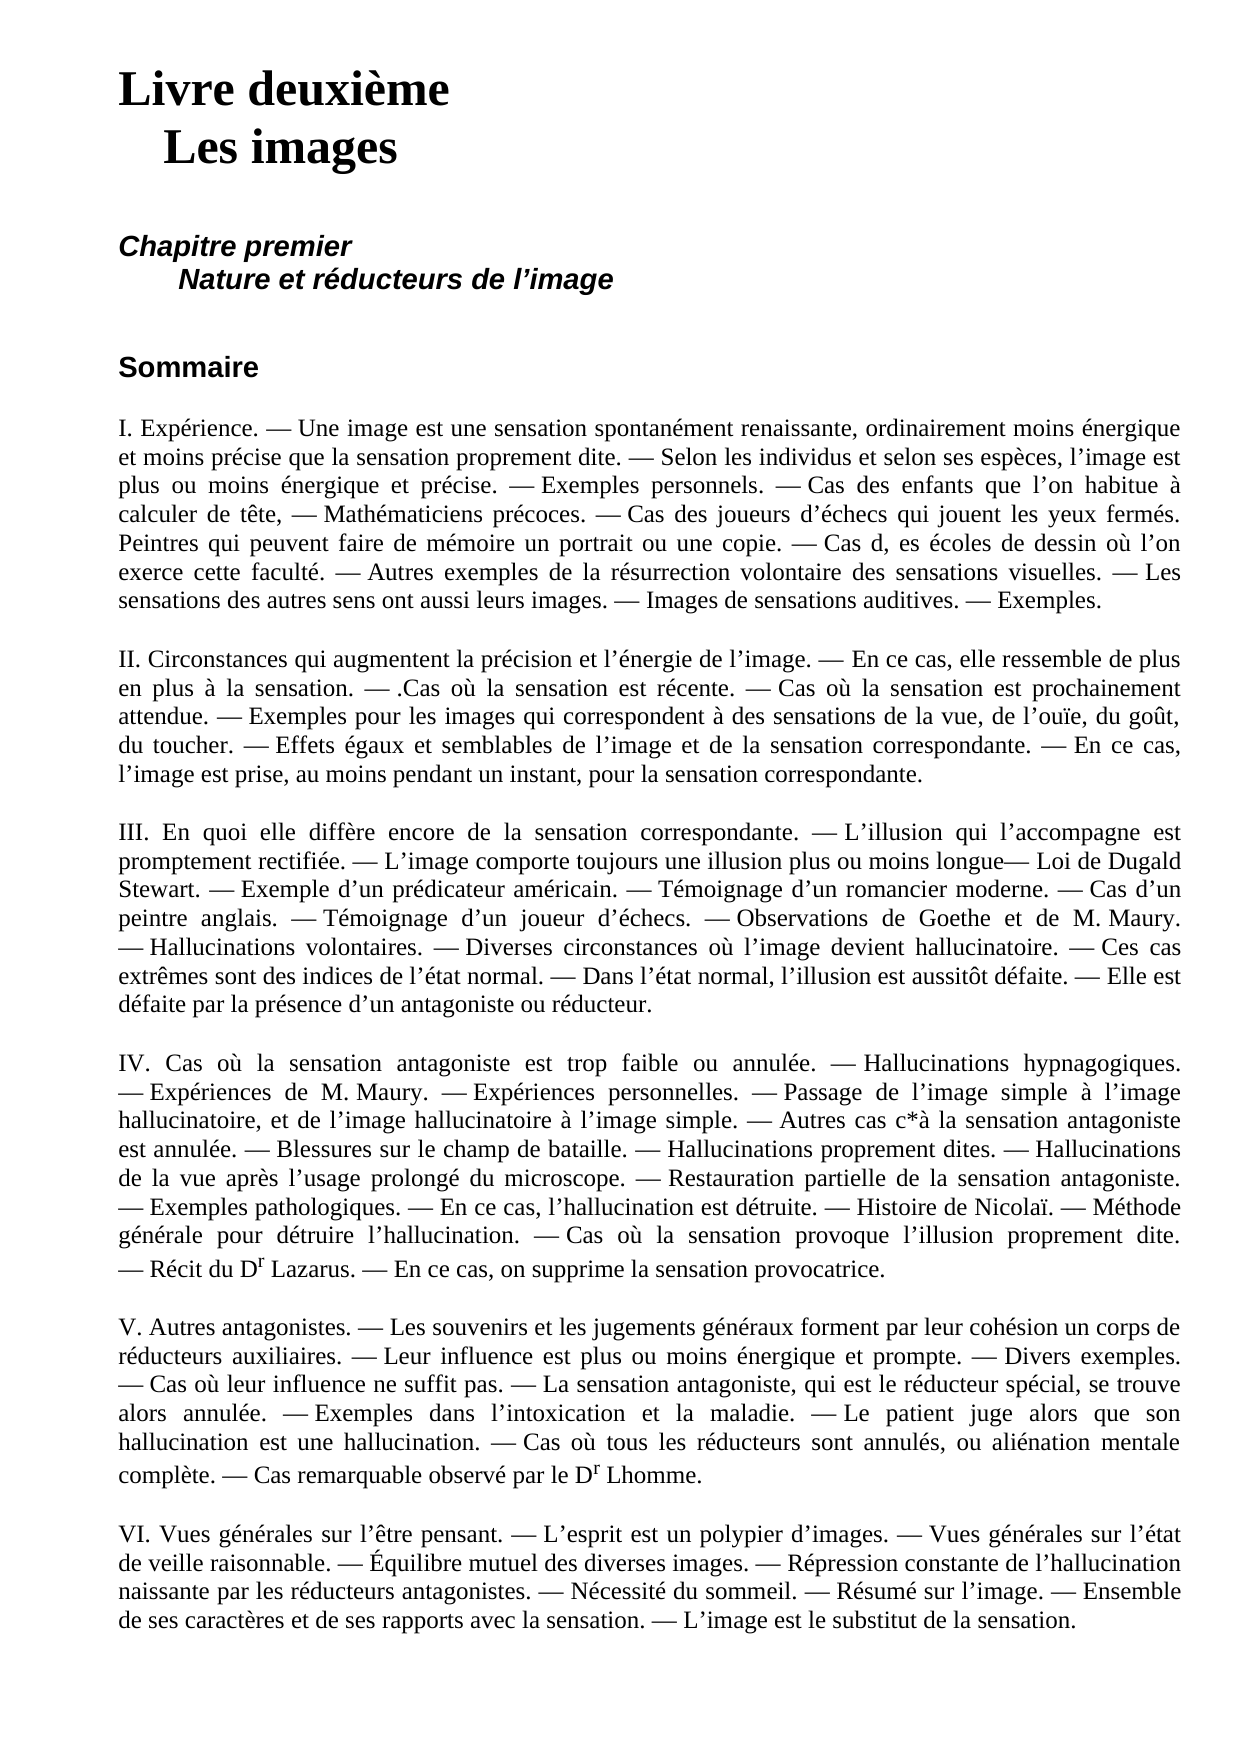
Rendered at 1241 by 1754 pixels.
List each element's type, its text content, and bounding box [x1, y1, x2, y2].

text IV. Cas où la sensation antagoniste est trop faible ou annulée. — Hallucinations hypnagogiques. — Expériences de M. Maury. — Expériences personnelles. — Passage de l’image simple à l’image hallucinatoire, et de l’image hallucinatoire à l’image simple. — Autres cas c*à la sensation antagoniste est annulée. — Blessures sur le champ de bataille. — Hallucinations proprement dites. — Hallucinations de la vue après l’usage prolongé du microscope. — Restauration partielle de la sensation antagoniste. — Exemples pathologiques. — En ce cas, l’hallucination est détruite. — Histoire de Nicolaï. — Méthode générale pour détruire l’hallucination. — Cas où la sensation provoque l’illusion proprement dite. — Récit du Dr Lazarus. — En ce cas, on supprime la sensation provocatrice. [118, 1048, 1181, 1283]
text III. En quoi elle diffère encore de la sensation correspondante. — L’illusion qui l’accompagne est promptement rectifiée. — L’image comporte toujours une illusion plus ou moins longue— Loi de Dugald Stewart. — Exemple d’un prédicateur américain. — Témoignage d’un romancier moderne. — Cas d’un peintre anglais. — Témoignage d’un joueur d’échecs. — Observations de Goethe et de M. Maury. — Hallucinations volontaires. — Diverses circonstances où l’image devient hallucinatoire. — Ces cas extrêmes sont des indices de l’état normal. — Dans l’état normal, l’illusion est aussitôt défaite. — Elle est défaite par la présence d’un antagoniste ou réducteur. [118, 817, 1181, 1018]
text VI. Vues générales sur l’être pensant. — L’esprit est un polypier d’images. — Vues générales sur l’état de veille raisonnable. — Équilibre mutuel des diverses images. — Répression constante de l’hallucination naissante par les réducteurs antagonistes. — Nécessité du sommeil. — Résumé sur l’image. — Ensemble de ses caractères et de ses rapports avec la sensation. — L’image est le substitut de la sensation. [118, 1519, 1181, 1634]
text II. Circonstances qui augmentent la précision et l’énergie de l’image. — En ce cas, elle ressemble de plus en plus à la sensation. — .Cas où la sensation est récente. — Cas où la sensation est prochainement attendue. — Exemples pour les images qui correspondent à des sensations de la vue, de l’ouïe, du goût, du toucher. — Effets égaux et semblables de l’image et de la sensation correspondante. — En ce cas, l’image est prise, au moins pendant un instant, pour la sensation correspondante. [118, 644, 1181, 788]
text I. Expérience. — Une image est une sensation spontanément renaissante, ordinairement moins énergique et moins précise que la sensation proprement dite. — Selon les individus et selon ses espèces, l’image est plus ou moins énergique et précise. — Exemples personnels. — Cas des enfants que l’on habitue à calculer de tête, — Mathématiciens précoces. — Cas des joueurs d’échecs qui jouent les yeux fermés. Peintres qui peuvent faire de mémoire un portrait ou une copie. — Cas d, es écoles de dessin où l’on exerce cette faculté. — Autres exemples de la résurrection volontaire des sensations visuelles. — Les sensations des autres sens ont aussi leurs images. — Images de sensations auditives. — Exemples. [118, 413, 1181, 614]
subtitle Chapitre premier Nature et réducteurs de l’image [118, 228, 1181, 296]
text V. Autres antagonistes. — Les souvenirs et les jugements généraux forment par leur cohésion un corps de réducteurs auxiliaires. — Leur influence est plus ou moins énergique et prompte. — Divers exemples. — Cas où leur influence ne suffit pas. — La sensation antagoniste, qui est le réducteur spécial, se trouve alors annulée. — Exemples dans l’intoxication et la maladie. — Le patient juge alors que son hallucination est une hallucination. — Cas où tous les réducteurs sont annulés, ou aliénation mentale complète. — Cas remarquable observé par le Dr Lhomme. [118, 1312, 1181, 1489]
subtitle Sommaire [118, 350, 1181, 384]
subtitle Livre deuxième Les images [118, 59, 1181, 174]
